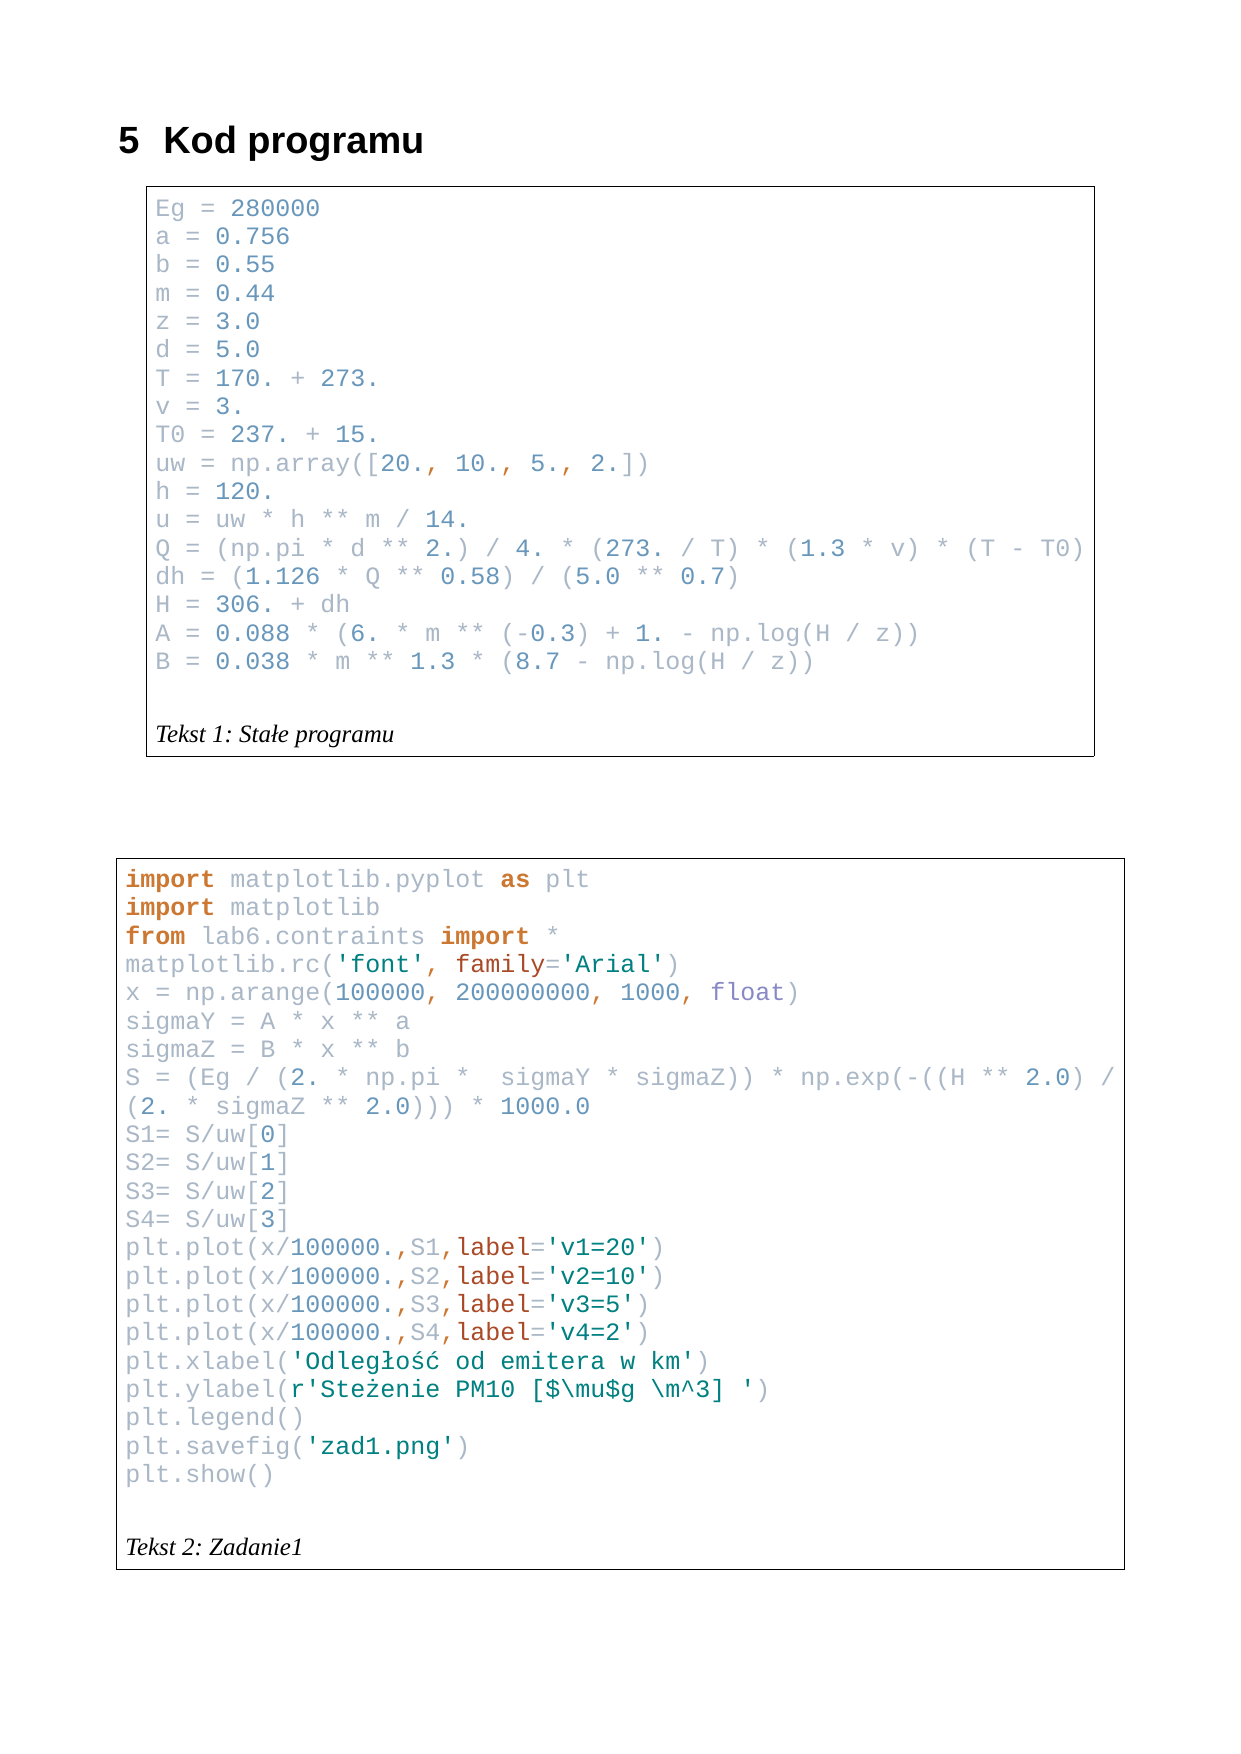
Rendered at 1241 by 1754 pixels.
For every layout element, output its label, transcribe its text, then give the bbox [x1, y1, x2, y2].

text plt.ylabel(r'Steżenie PM10 [$\mu$g \m^3] ') [125, 1377, 1115, 1405]
text Tekst 1: Stałe programu [155, 719, 1085, 747]
text B = 0.038 * m ** 1.3 * (8.7 - np.log(H / z)) [155, 648, 1085, 677]
text m = 0.44 [155, 280, 1085, 308]
text uw = np.array([20., 10., 5., 2.]) [155, 450, 1085, 478]
text plt.legend() [125, 1405, 1115, 1433]
text dh = (1.126 * Q ** 0.58) / (5.0 ** 0.7) [155, 563, 1085, 592]
text plt.savefig('zad1.png') [125, 1433, 1115, 1462]
text S1= S/uw[0] [125, 1122, 1115, 1150]
text h = 120. [155, 478, 1085, 507]
text x = np.arange(100000, 200000000, 1000, float) [125, 980, 1115, 1008]
text T = 170. + 273. [155, 365, 1085, 393]
text plt.plot(x/100000.,S4,label='v4=2') [125, 1320, 1115, 1348]
text d = 5.0 [155, 337, 1085, 365]
text T0 = 237. + 15. [155, 422, 1085, 450]
text import matplotlib [125, 895, 1115, 923]
text from lab6.contraints import * [125, 923, 1115, 952]
text matplotlib.rc('font', family='Arial') [125, 952, 1115, 980]
text v = 3. [155, 393, 1085, 422]
subtitle Kod programu [118, 118, 1122, 162]
text S2= S/uw[1] [125, 1150, 1115, 1178]
text plt.plot(x/100000.,S1,label='v1=20') [125, 1235, 1115, 1263]
text z = 3.0 [155, 308, 1085, 337]
text S4= S/uw[3] [125, 1207, 1115, 1235]
text b = 0.55 [155, 252, 1085, 280]
text sigmaZ = B * x ** b [125, 1037, 1115, 1065]
text plt.plot(x/100000.,S2,label='v2=10') [125, 1263, 1115, 1292]
text H = 306. + dh [155, 592, 1085, 620]
text Q = (np.pi * d ** 2.) / 4. * (273. / T) * (1.3 * v) * (T - T0) [155, 535, 1085, 563]
text plt.plot(x/100000.,S3,label='v3=5') [125, 1292, 1115, 1320]
text S = (Eg / (2. * np.pi * sigmaY * sigmaZ)) * np.exp(-((H ** 2.0) / (2. * sigmaZ ** 2.0))) * 1000.0 [125, 1065, 1115, 1122]
text A = 0.088 * (6. * m ** (-0.3) + 1. - np.log(H / z)) [155, 620, 1085, 648]
text u = uw * h ** m / 14. [155, 507, 1085, 535]
text plt.xlabel('Odległość od emitera w km') [125, 1348, 1115, 1377]
text S3= S/uw[2] [125, 1178, 1115, 1207]
text Tekst 2: Zadanie1 [125, 1532, 1115, 1561]
text Eg = 280000 [155, 195, 1085, 223]
text import matplotlib.pyplot as plt [125, 867, 1115, 895]
text a = 0.756 [155, 223, 1085, 252]
text plt.show() [125, 1462, 1115, 1490]
text sigmaY = A * x ** a [125, 1008, 1115, 1037]
